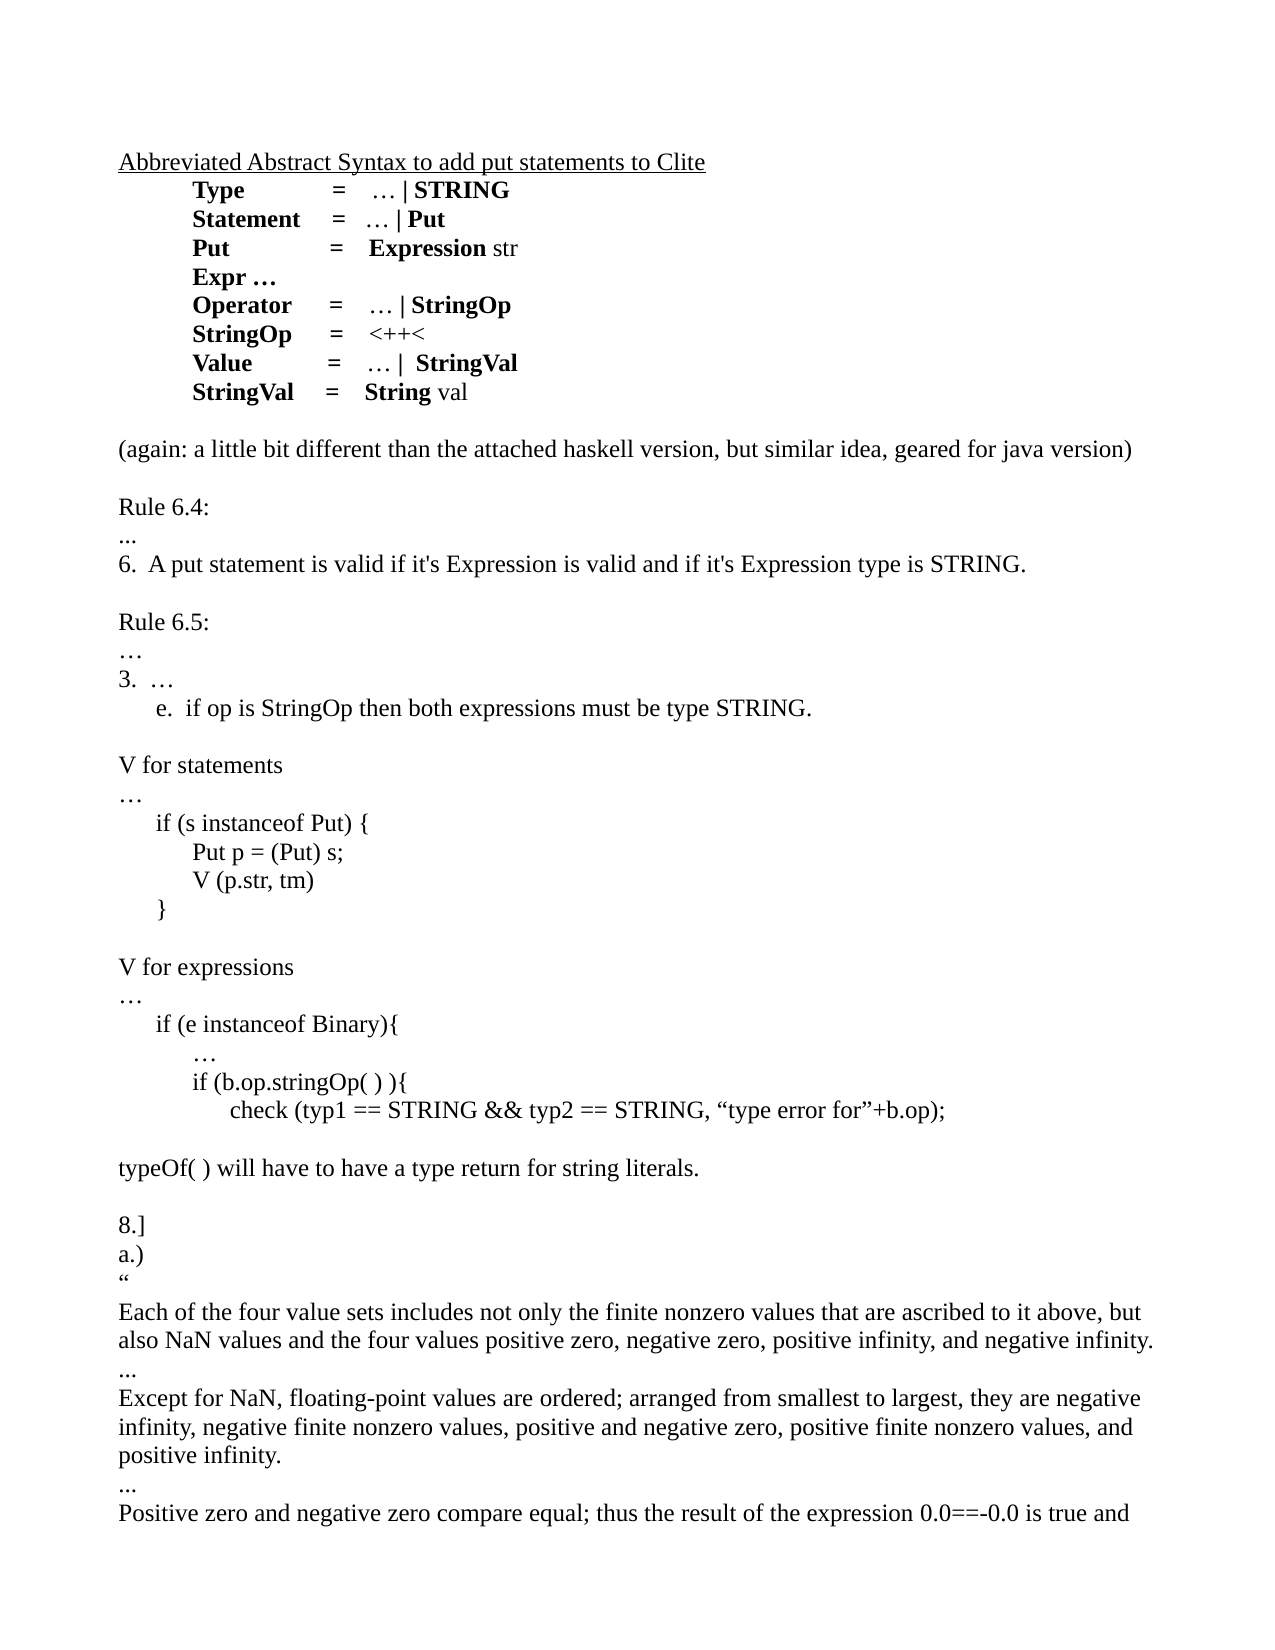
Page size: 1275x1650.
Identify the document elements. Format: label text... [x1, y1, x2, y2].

text … [118, 779, 1157, 808]
text 3. … [118, 664, 1157, 693]
text Operator = … | StringOp [118, 291, 1157, 319]
text Rule 6.5: [118, 607, 1157, 636]
text Except for NaN, floating-point values are ordered; arranged from smallest to largest, they are negative infinity, negative finite nonzero values, positive and negative zero, positive finite nonzero values, and positive infinity. [118, 1383, 1157, 1469]
text (again: a little bit different than the attached haskell version, but similar idea, geared for java version) [118, 434, 1157, 463]
text … [118, 981, 1157, 1009]
text Expr … [118, 262, 1157, 291]
text ... [118, 1469, 1157, 1498]
text “ [118, 1268, 1157, 1297]
text Abbreviated Abstract Syntax to add put statements to Clite [118, 147, 1157, 176]
text V for expressions [118, 952, 1157, 981]
text check (typ1 == STRING && typ2 == STRING, “type error for”+b.op); [118, 1096, 1157, 1124]
text … [118, 636, 1157, 664]
text if (b.op.stringOp( ) ){ [118, 1067, 1157, 1096]
text a.) [118, 1239, 1157, 1268]
text Put = Expression str [118, 233, 1157, 262]
text Rule 6.4: [118, 492, 1157, 521]
text … [118, 1038, 1157, 1067]
text Positive zero and negative zero compare equal; thus the result of the expression 0.0==-0.0 is true and [118, 1498, 1157, 1527]
text e. if op is StringOp then both expressions must be type STRING. [118, 693, 1157, 722]
text StringOp = <++< [118, 319, 1157, 348]
text V for statements [118, 751, 1157, 779]
text if (s instanceof Put) { [118, 808, 1157, 837]
text if (e instanceof Binary){ [118, 1009, 1157, 1038]
text ... [118, 1354, 1157, 1383]
text Value = … | StringVal [118, 348, 1157, 377]
text typeOf( ) will have to have a type return for string literals. [118, 1153, 1157, 1182]
text 6. A put statement is valid if it's Expression is valid and if it's Expression type is STRING. [118, 549, 1157, 578]
text V (p.str, tm) [118, 866, 1157, 894]
text Statement = … | Put [118, 204, 1157, 233]
text Type = … | STRING [118, 176, 1157, 204]
text } [118, 894, 1157, 923]
text StringVal = String val [118, 377, 1157, 406]
text Put p = (Put) s; [118, 837, 1157, 866]
text 8.] [118, 1211, 1157, 1239]
text Each of the four value sets includes not only the finite nonzero values that are ascribed to it above, but also NaN values and the four values positive zero, negative zero, positive infinity, and negative infinity. [118, 1297, 1157, 1354]
text ... [118, 521, 1157, 549]
